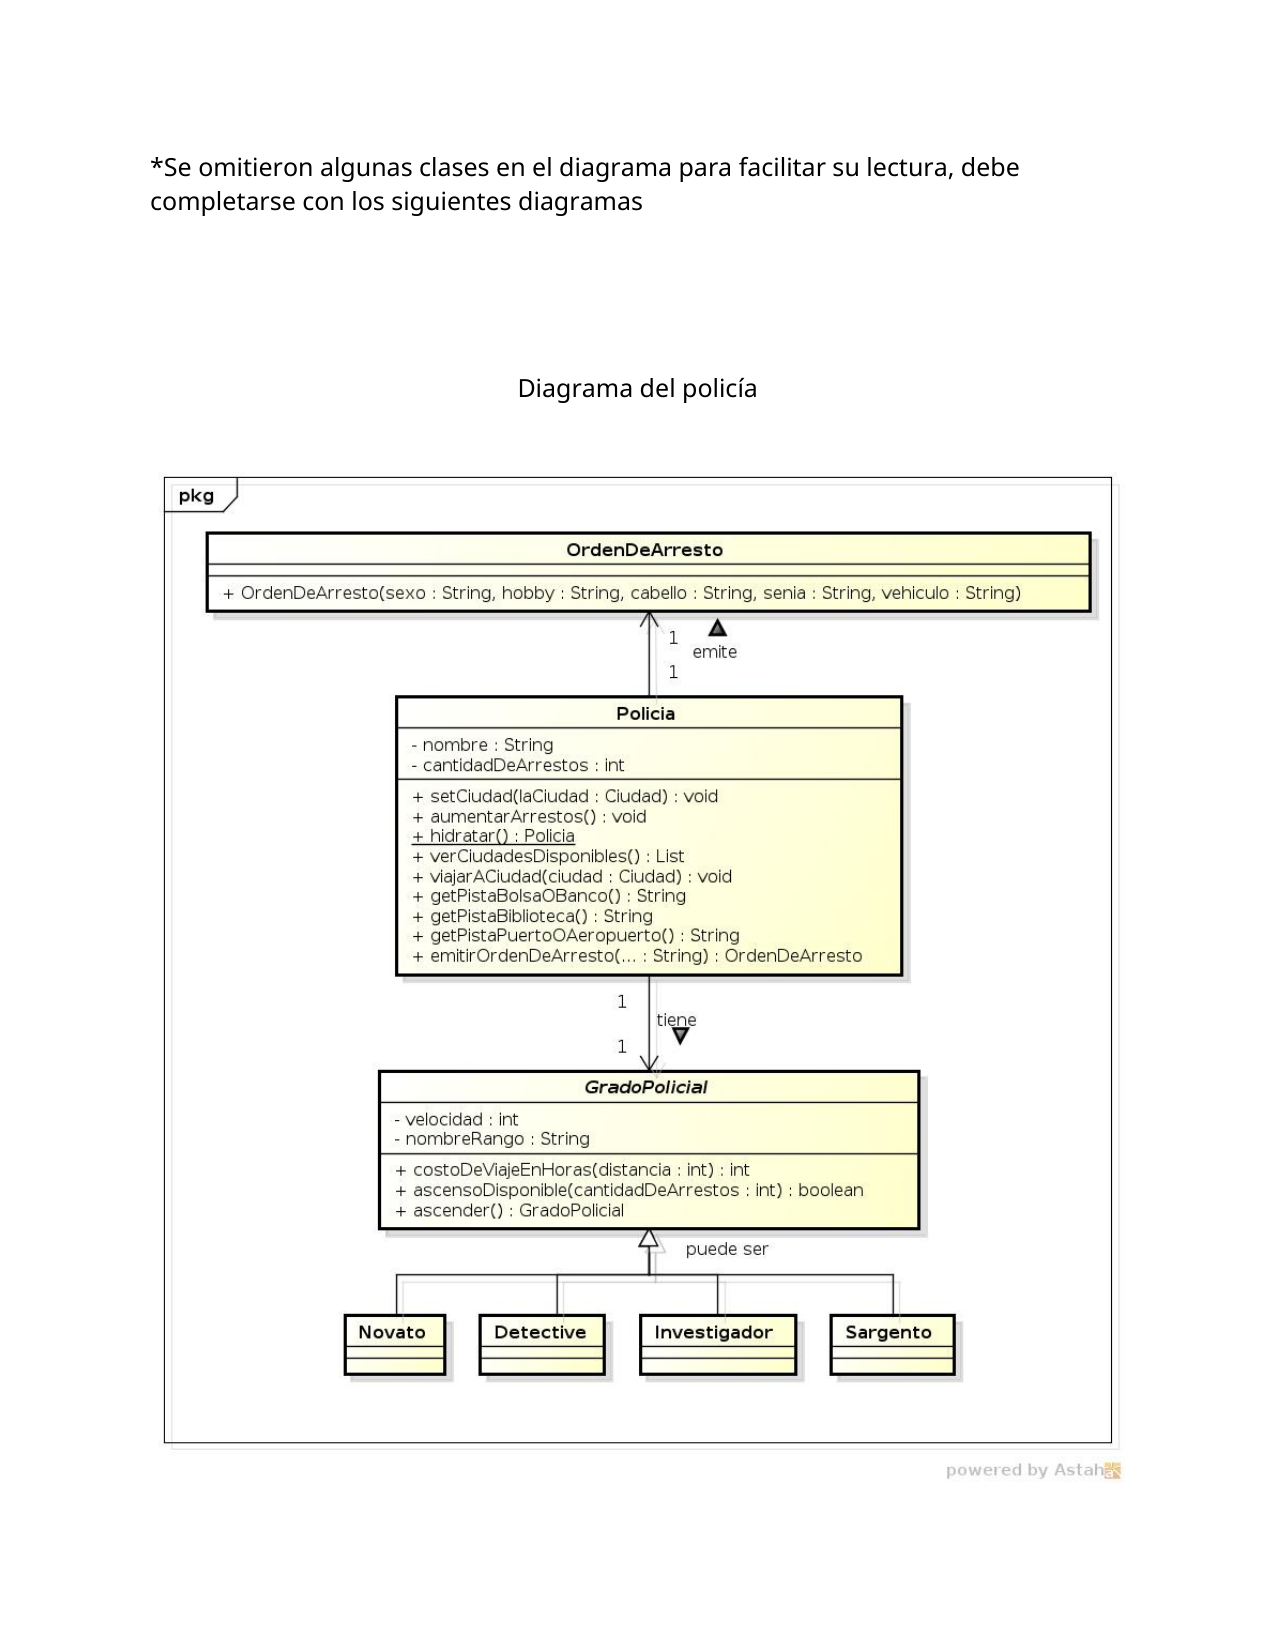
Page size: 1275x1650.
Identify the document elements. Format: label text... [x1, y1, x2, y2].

text *Se omitieron algunas clases en el diagrama para facilitar su lectura, debe completarse con los siguientes diagramas [150, 150, 1125, 218]
picture [150, 463, 1125, 1484]
text Diagrama del policía [150, 370, 1125, 404]
